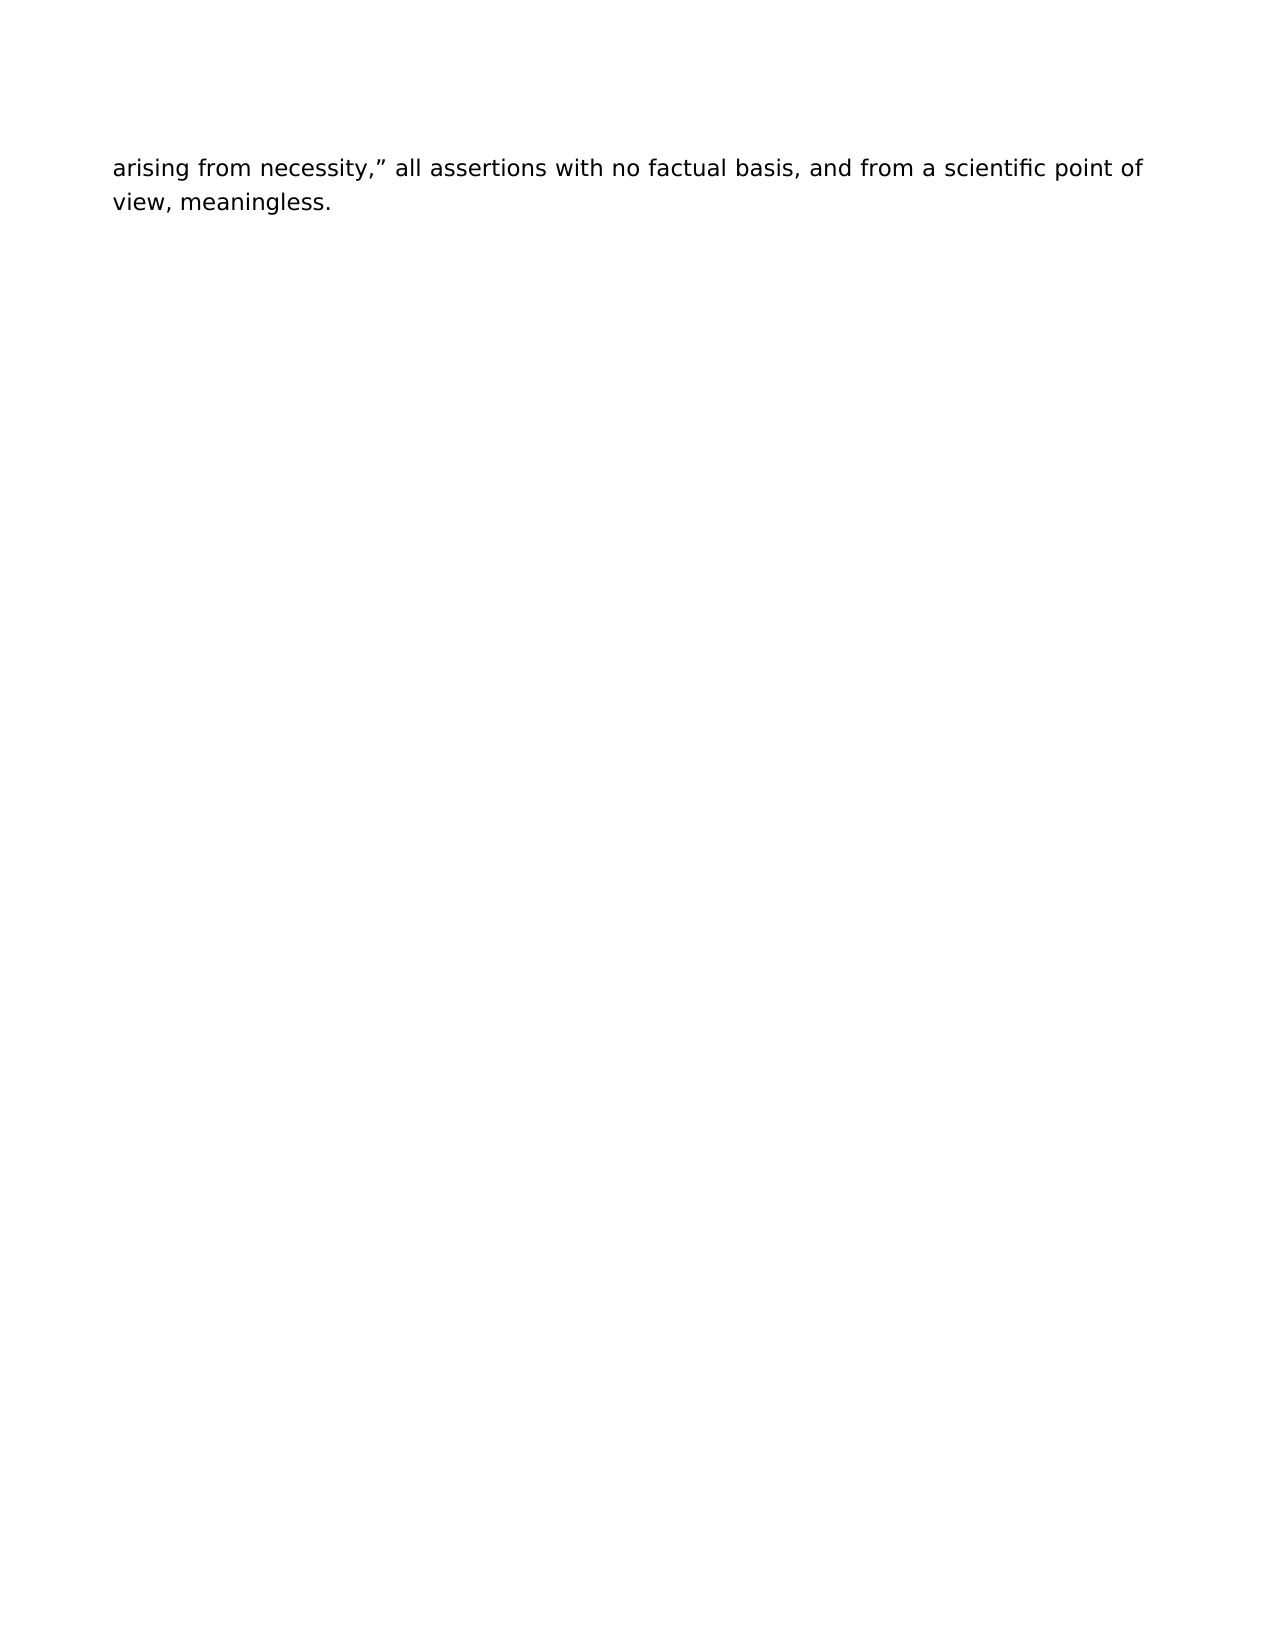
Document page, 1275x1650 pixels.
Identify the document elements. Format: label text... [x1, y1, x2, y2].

text arising from necessity,” all assertions with no factual basis, and from a scientific point of view, meaningless. [112, 150, 1145, 217]
